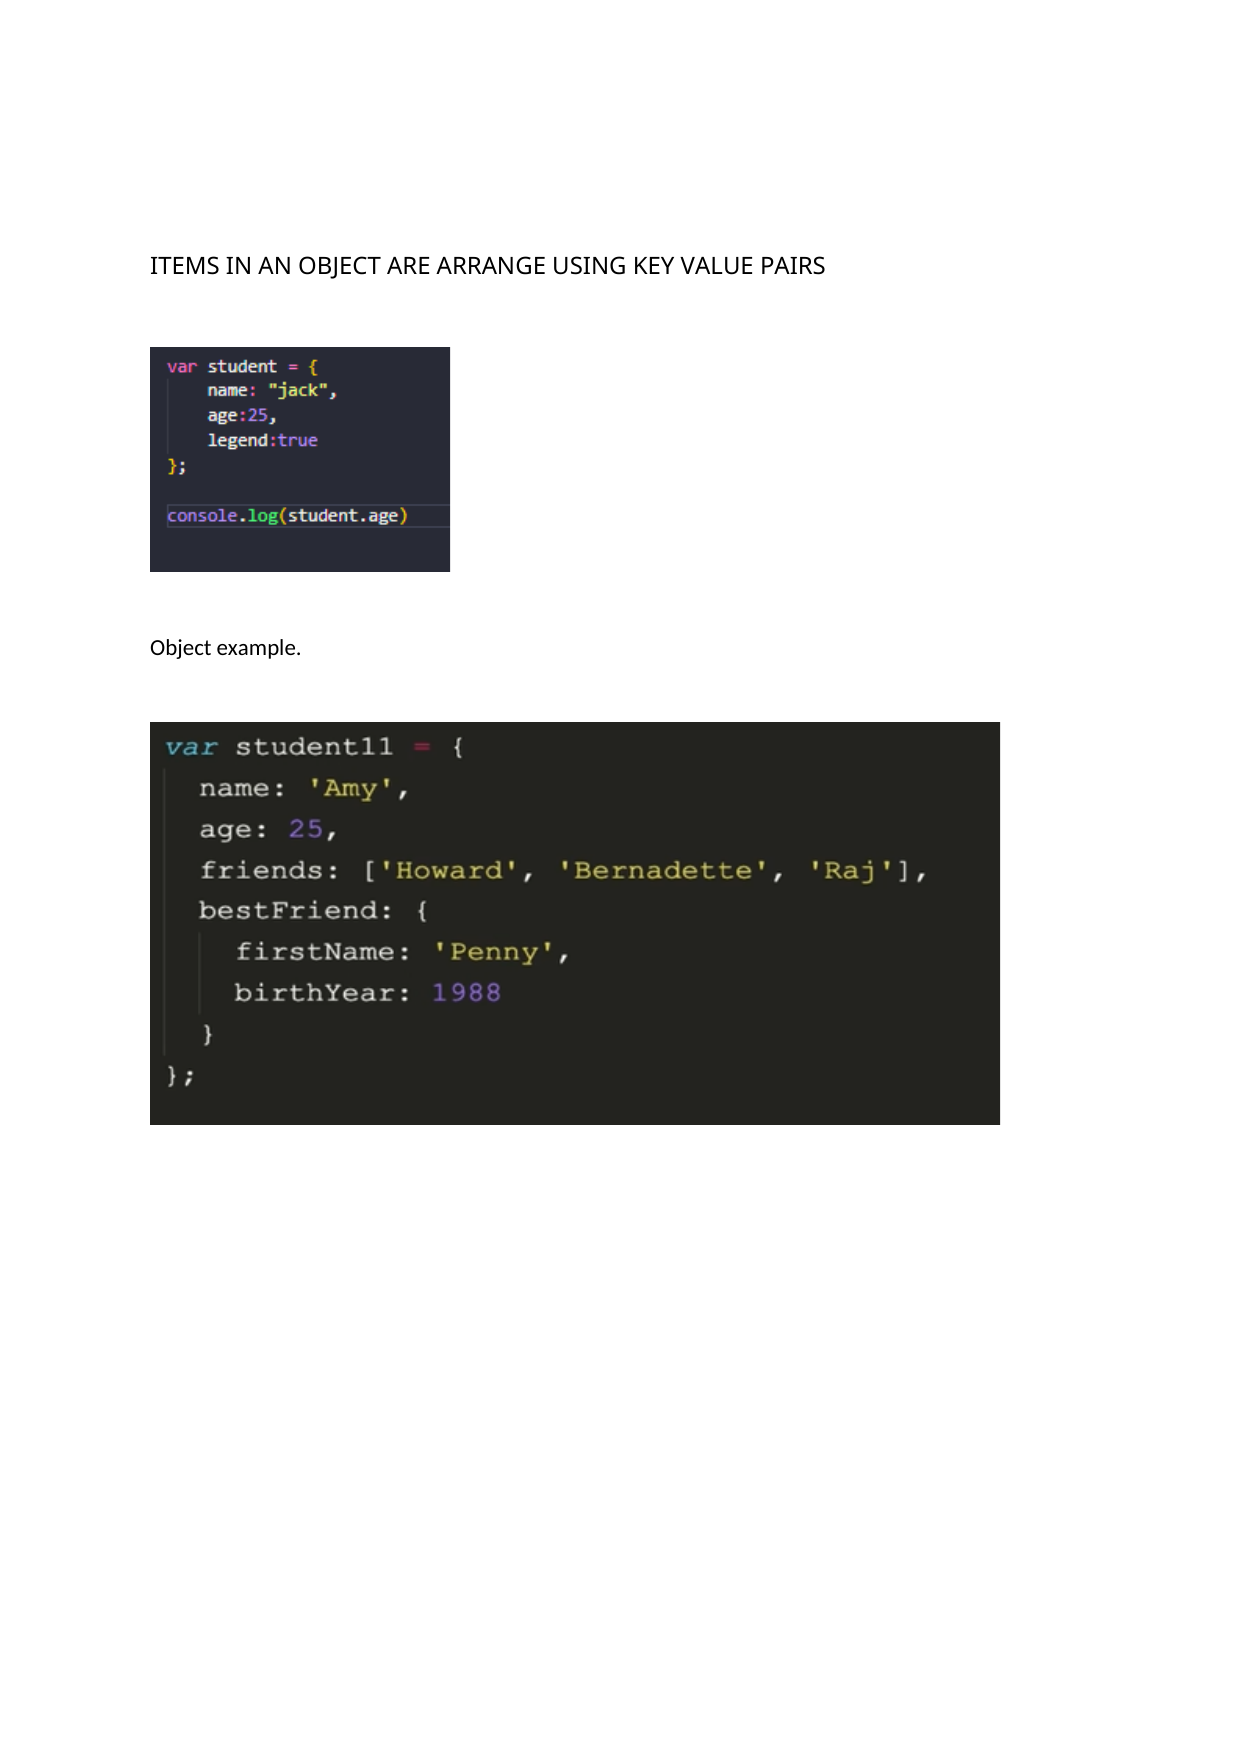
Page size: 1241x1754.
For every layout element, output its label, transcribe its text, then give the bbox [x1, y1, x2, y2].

text ITEMS IN AN OBJECT ARE ARRANGE USING KEY VALUE PAIRS [150, 248, 1090, 281]
text Object example. [150, 633, 1090, 661]
